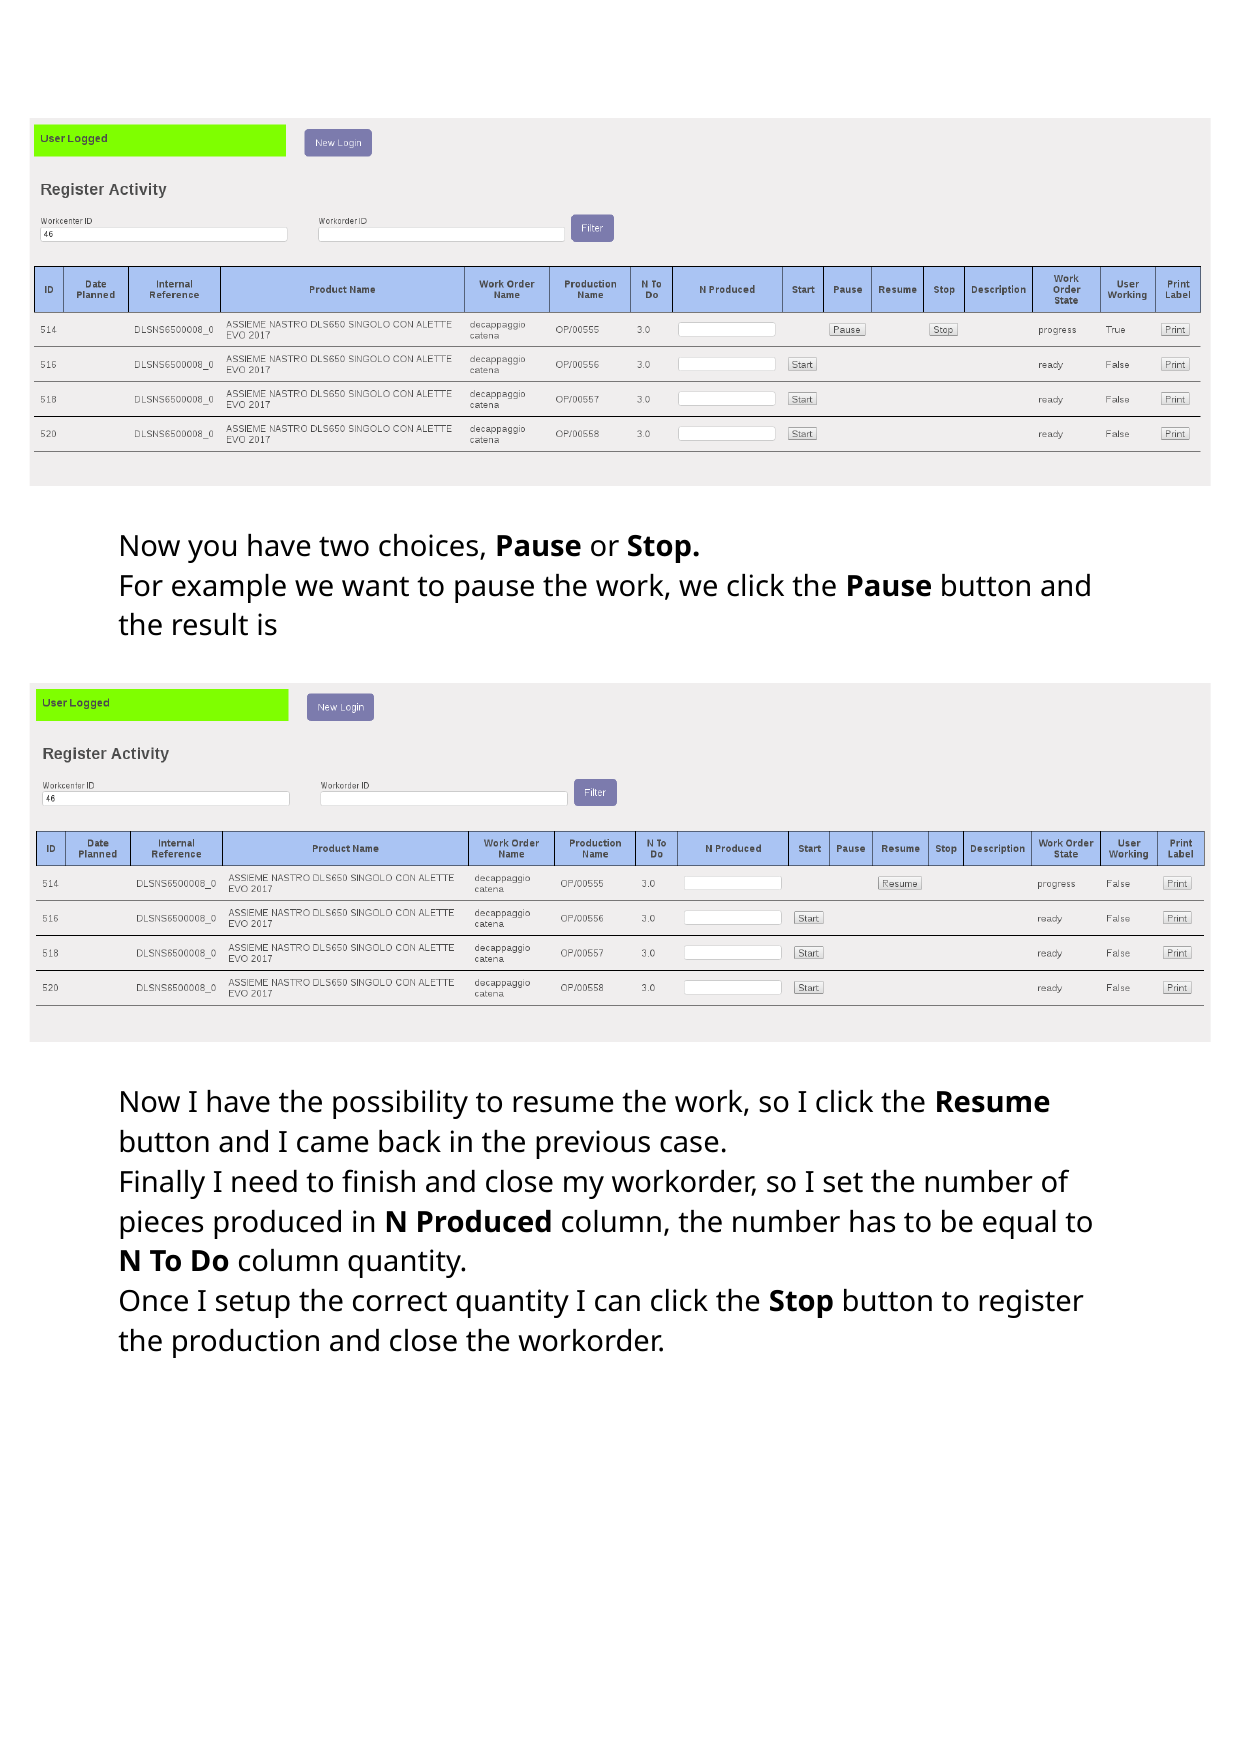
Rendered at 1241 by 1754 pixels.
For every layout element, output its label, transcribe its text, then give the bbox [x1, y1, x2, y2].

picture [29, 118, 1211, 486]
text Now you have two choices, Pause or Stop. [118, 525, 1122, 565]
text Now I have the possibility to resume the work, so I click the Resume button and I came back in the previous case. [118, 1082, 1122, 1161]
text Once I setup the correct quantity I can click the Stop button to register the production and close the workorder. [118, 1280, 1122, 1359]
text Finally I need to finish and close my workorder, so I set the number of pieces produced in N Produced column, the number has to be equal to N To Do column quantity. [118, 1161, 1122, 1280]
text For example we want to pause the work, we click the Pause button and the result is [118, 565, 1122, 644]
picture [29, 683, 1211, 1042]
